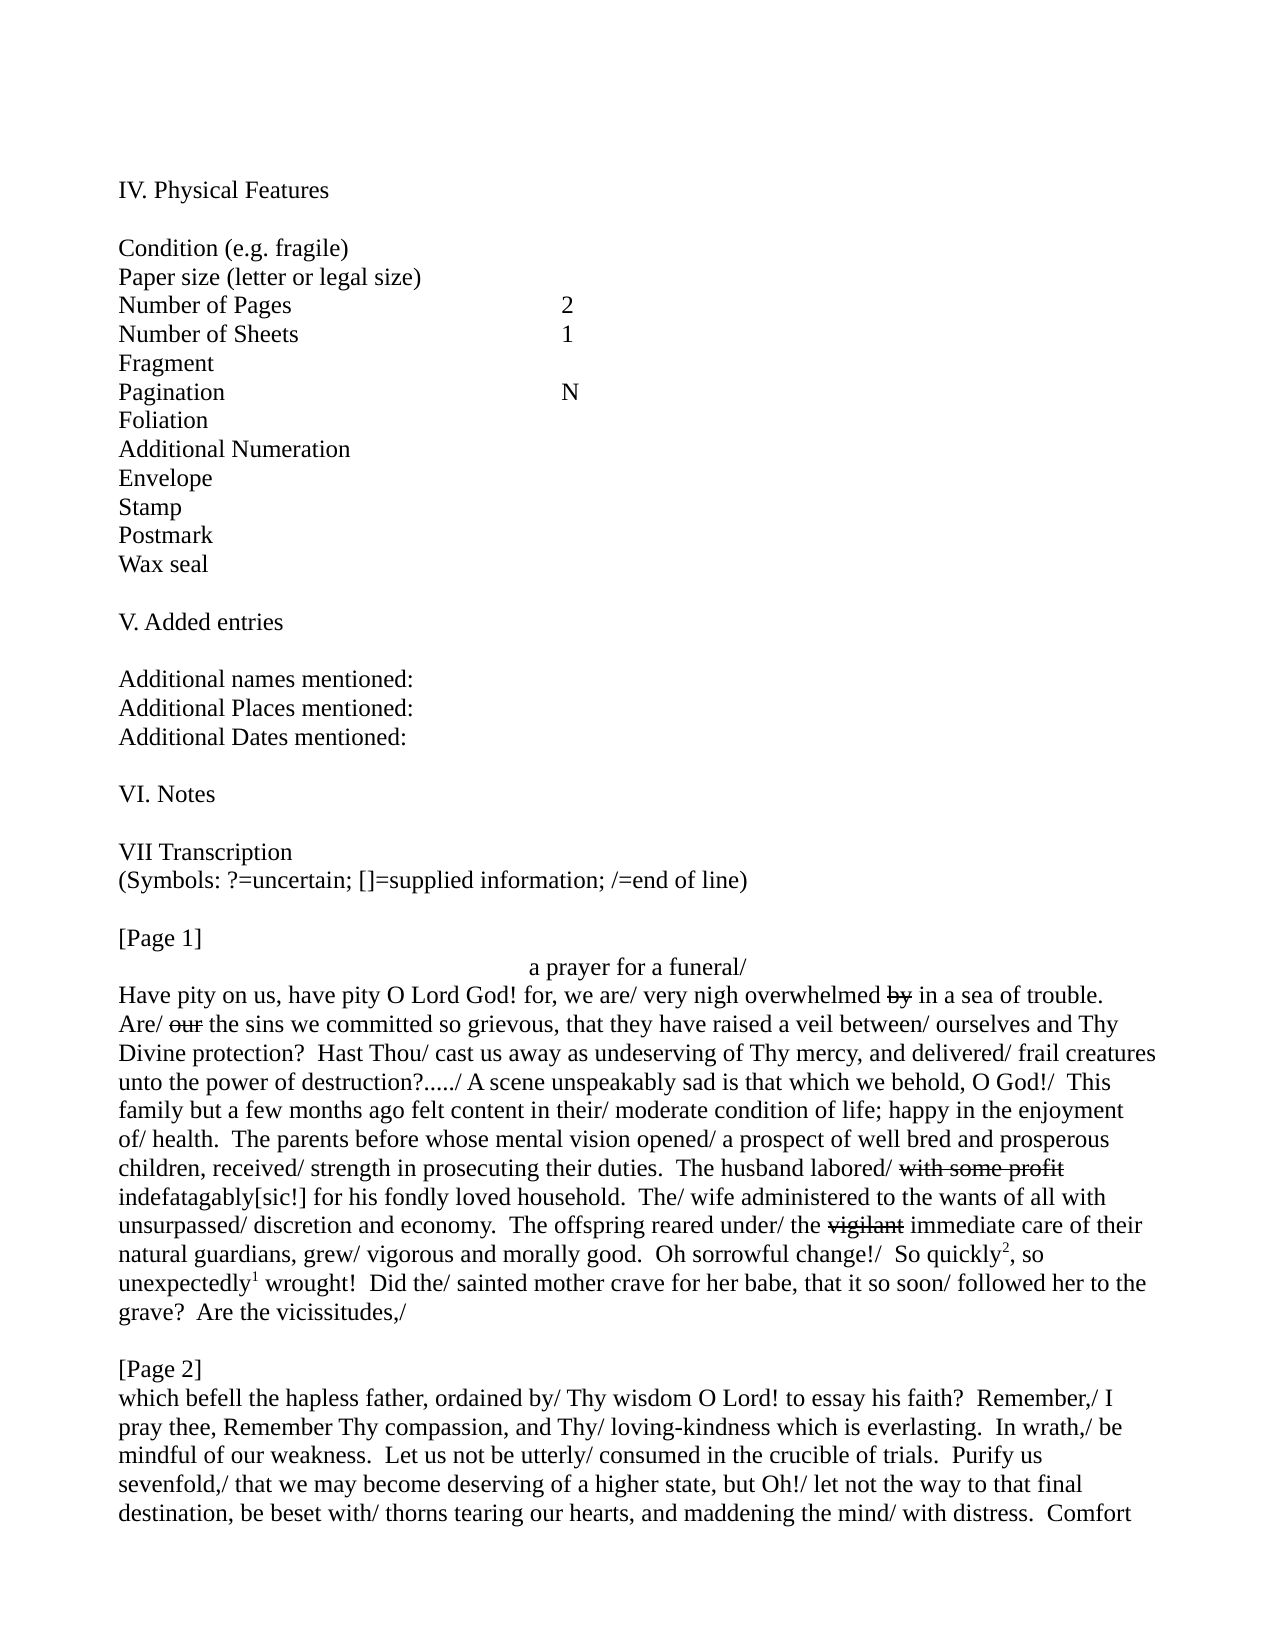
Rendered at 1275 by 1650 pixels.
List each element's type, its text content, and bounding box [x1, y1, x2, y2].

text [Page 1] [118, 923, 1157, 952]
text Number of Sheets 1 [118, 319, 1157, 348]
text [Page 2] [118, 1354, 1157, 1383]
text IV. Physical Features [118, 176, 1157, 204]
text Postma rk [118, 521, 1157, 549]
text Paper size (letter or legal size) [118, 262, 1157, 291]
text V. Added entries [118, 607, 1157, 636]
text which befell the hapless father, ordained by/ Thy wisdom O Lord! to essay his faith? Remember,/ I pray thee, Remember Thy compassion, and Thy/ loving-kindness which is everlasting. In wrath,/ be mindful of our weakness. Let us not be utterly/ consumed in the crucible of trials. Purify us sevenfold,/ that we may become deserving of a higher state, but Oh!/ let not the way to that final destination, be beset with/ thorns tearing our hearts, and maddening the mind/ with distress. Comfort [118, 1383, 1157, 1527]
text Additional Dates mentioned: [118, 722, 1157, 751]
text Stamp [118, 492, 1157, 521]
text Fragment [118, 348, 1157, 377]
text Additional Numeration [118, 434, 1157, 463]
text (Symbols: ?=uncertain; []=supplied information; /=end of line) [118, 866, 1157, 894]
text Condition (e.g. fragile) [118, 233, 1157, 262]
text Foliation [118, 406, 1157, 434]
text a prayer for a funeral/ [118, 952, 1157, 981]
text Number of Pages 2 [118, 291, 1157, 319]
text Additional names mentioned: [118, 664, 1157, 693]
text VII Transcription [118, 837, 1157, 866]
text VI. Notes [118, 779, 1157, 808]
text Additional Places mentioned: [118, 693, 1157, 722]
text Envelope [118, 463, 1157, 492]
text Pagination N [118, 377, 1157, 406]
text Have pity on us, have pity O Lord God! for, we are/ very nigh overwhelmed by in a sea of trouble. Are/ our the sins we committed so grievous, that they have raised a veil between/ ourselves and Thy Divine protection? Hast Thou/ cast us away as undeserving of Thy mercy, and delivered/ frail creatures unto the power of destruction?...../ A scene unspeakably sad is that which we behold, O God!/ This family but a few months ago felt content in their/ moderate condition of life; happy in the enjoyment of/ health. The parents before whose mental vision opened/ a prospect of well bred and prosperous children, received/ strength in prosecuting their duties. The husband labored/ with some profit indefatagably[sic!] for his fondly loved household. The/ wife administered to the wants of all with unsurpassed/ discretion and economy. The offspring reared under/ the vigilant immediate care of their natural guardians, grew/ vigorous and morally good. Oh sorrowful change!/ So quickly2, so unexpectedly1 wrought! Did the/ sainted mother crave for her babe, that it so soon/ followed her to the grave? Are the vicissitudes,/ [118, 981, 1157, 1326]
text Wax seal [118, 549, 1157, 578]
